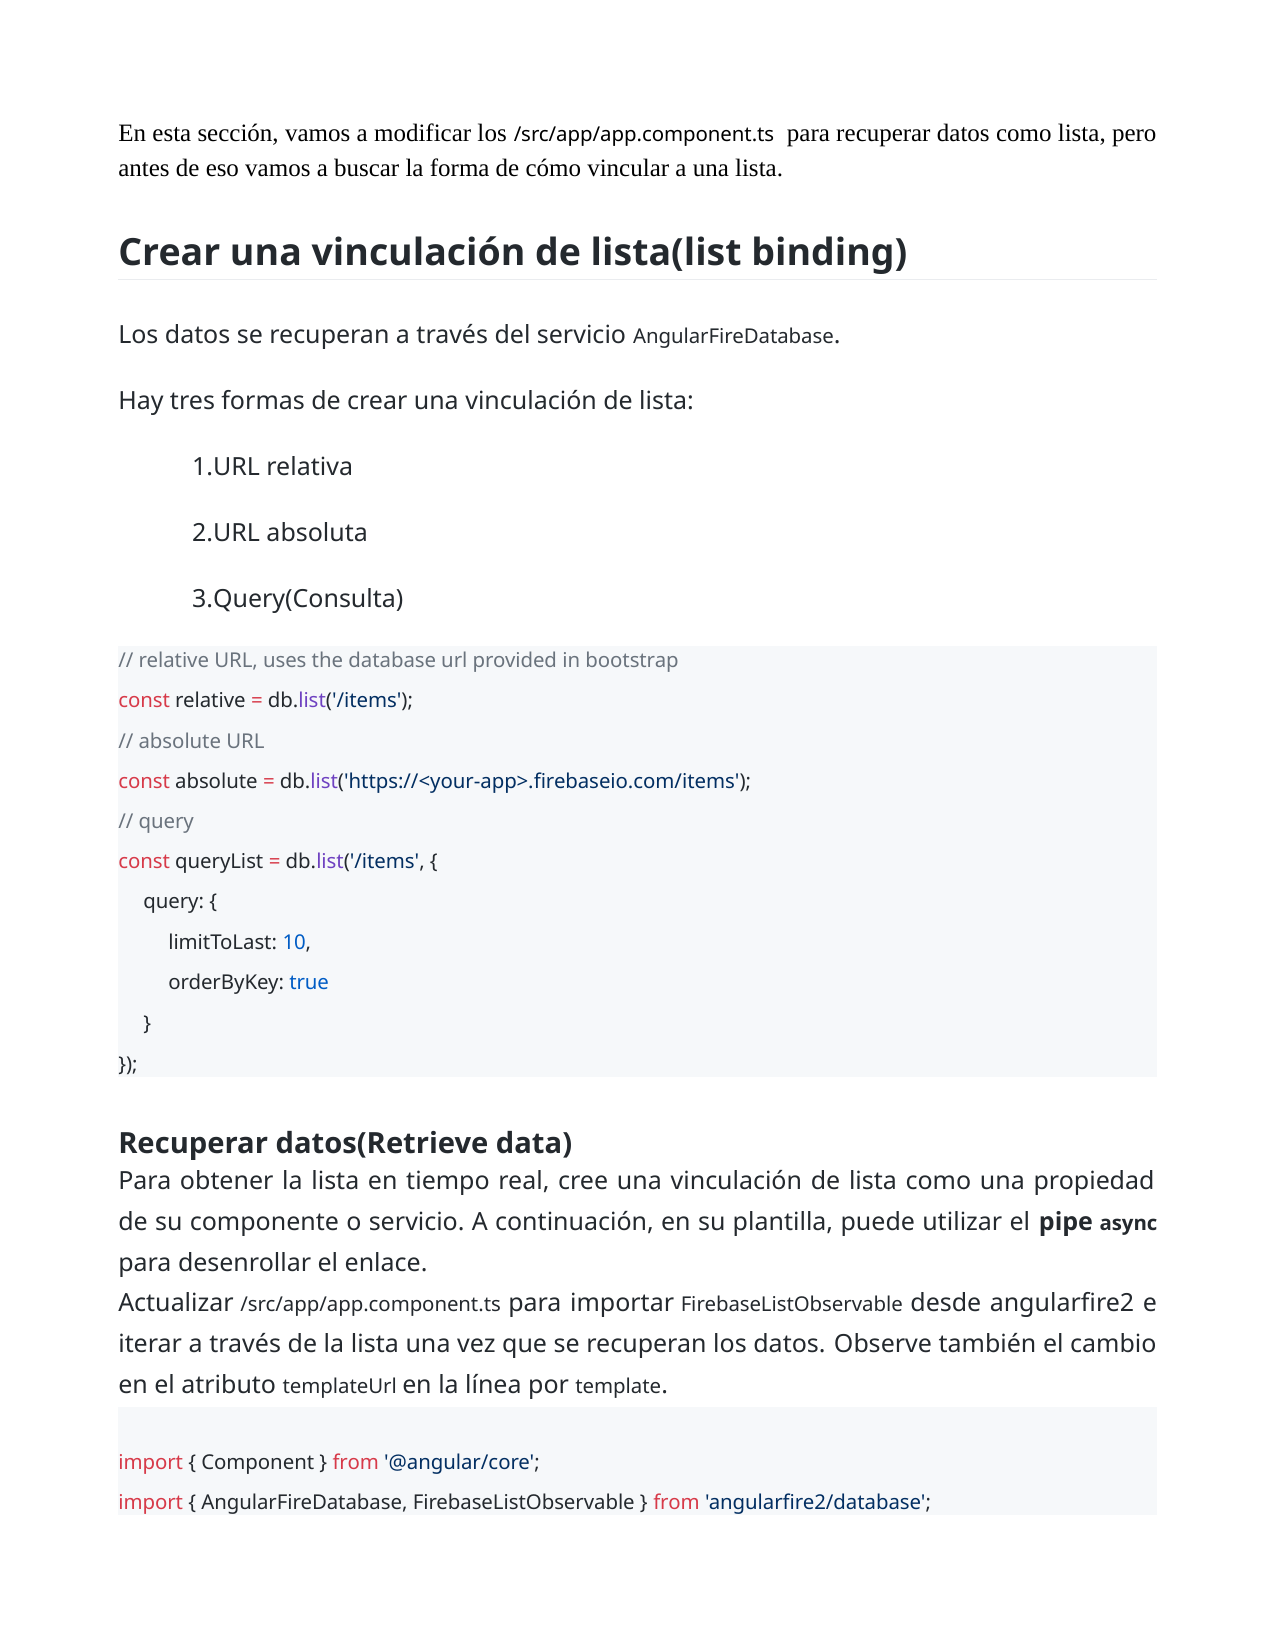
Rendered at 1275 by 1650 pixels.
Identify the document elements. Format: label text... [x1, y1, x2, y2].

text Los datos se recuperan a través del servicio AngularFireDatabase. [118, 317, 1157, 351]
text En esta sección, vamos a modificar los /src/app/app.component.ts para recuperar datos como lista, pero antes de eso vamos a buscar la forma de cómo vincular a una lista. [118, 118, 1157, 182]
text query: { [118, 887, 1157, 915]
text // relative URL, uses the database url provided in bootstrap [118, 646, 1157, 674]
text Para obtener la lista en tiempo real, cree una vinculación de lista como una propiedad de su componente o servicio. A continuación, en su plantilla, puede utilizar el pipe async para desenrollar el enlace. [118, 1162, 1157, 1278]
text orderByKey: true [118, 968, 1157, 996]
text // query [118, 806, 1157, 834]
text Actualizar /src/app/app.component.ts para importar FirebaseListObservable desde angularfire2 e iterar a través de la lista una vez que se recuperan los datos. Observe también el cambio en el atributo templateUrl en la línea por template. [118, 1285, 1157, 1401]
list URL absoluta [118, 514, 1157, 548]
text } [118, 1008, 1157, 1037]
text const absolute = db.list('https://<your-app>.firebaseio.com/items'); [118, 766, 1157, 794]
list URL relativa [118, 448, 1157, 483]
subtitle Recuperar datos(Retrieve data) [118, 1123, 1157, 1162]
text // absolute URL [118, 726, 1157, 754]
text const queryList = db.list('/items', { [118, 847, 1157, 874]
list Query(Consulta) [118, 580, 1157, 614]
text }); [118, 1049, 1157, 1077]
subtitle Crear una vinculación de lista(list binding) [118, 225, 1157, 279]
text limitToLast: 10, [118, 927, 1157, 955]
text Hay tres formas de crear una vinculación de lista: [118, 383, 1157, 417]
text import { Component } from '@angular/core'; [118, 1448, 1157, 1475]
text import { AngularFireDatabase, FirebaseListObservable } from 'angularfire2/database'; [118, 1488, 1157, 1515]
text const relative = db.list('/items'); [118, 686, 1157, 714]
